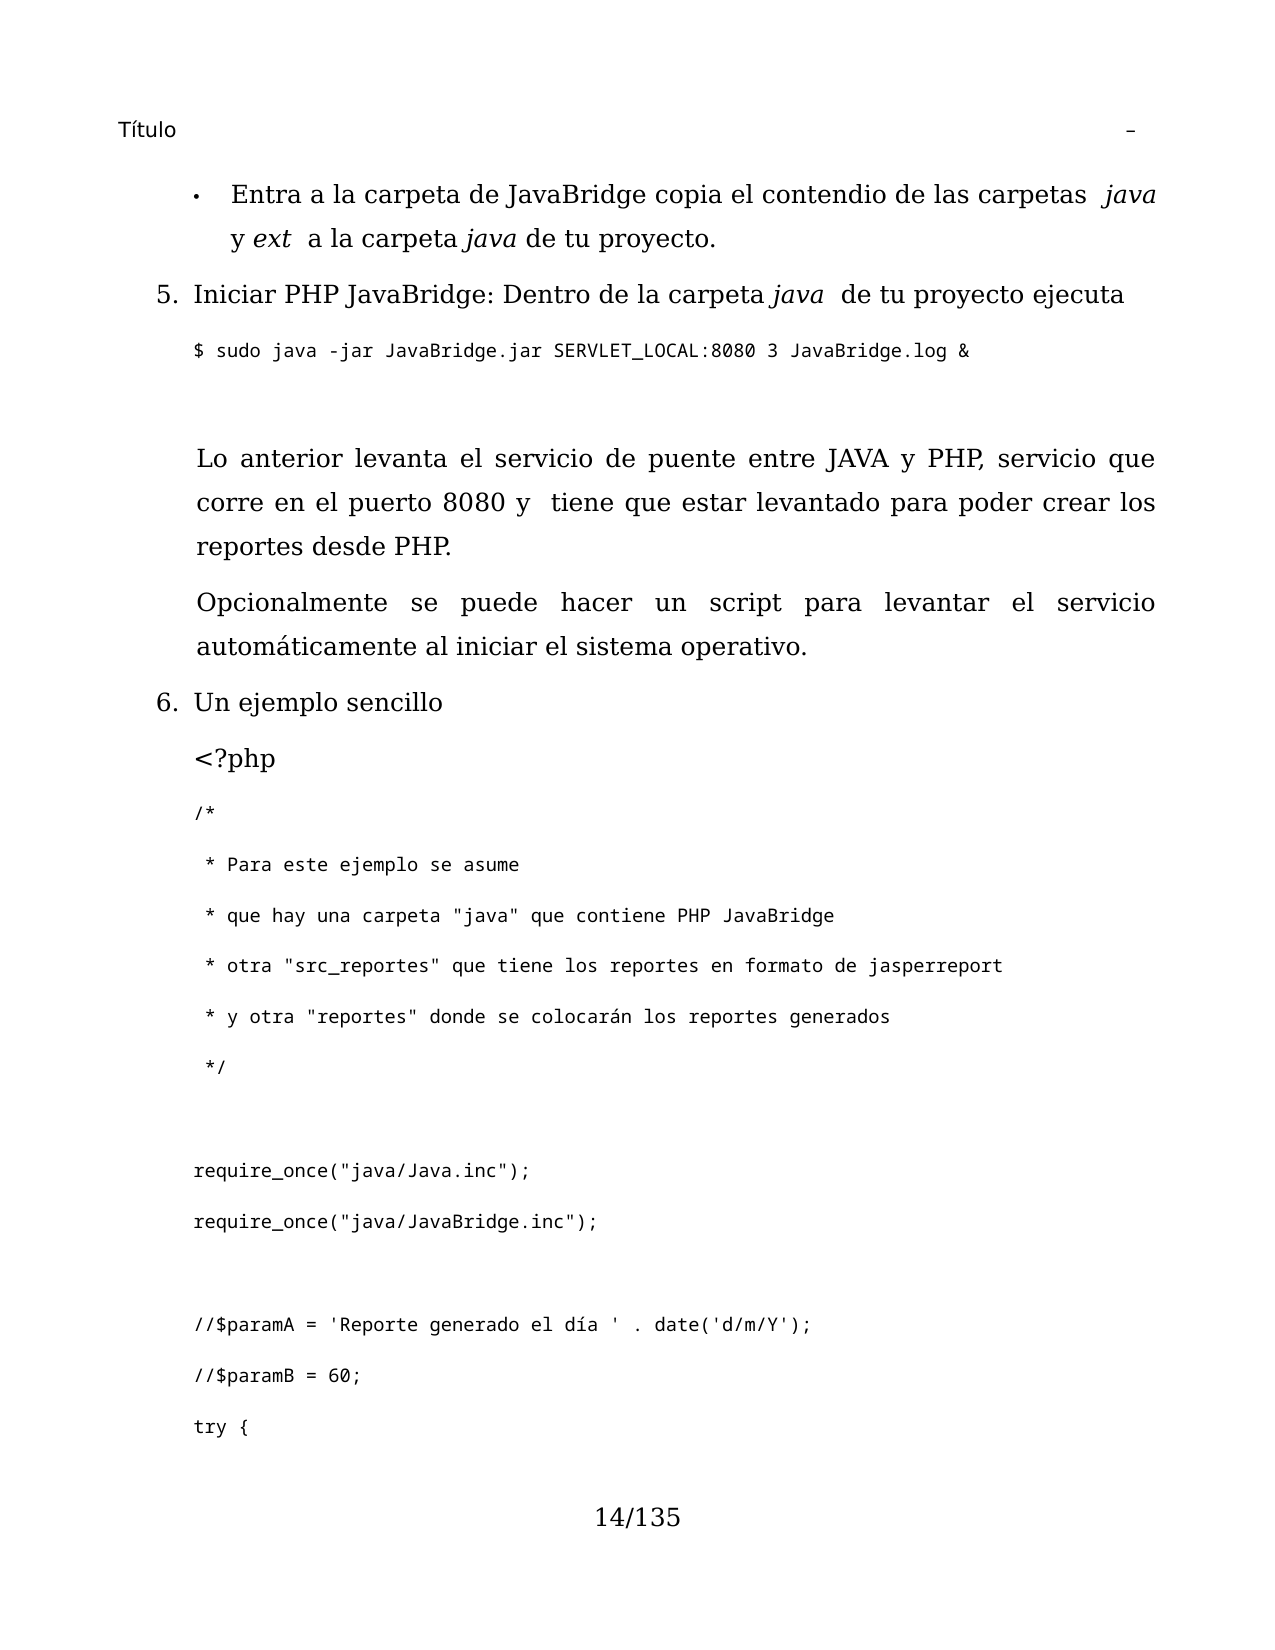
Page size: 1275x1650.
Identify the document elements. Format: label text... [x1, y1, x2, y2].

text Lo anterior levanta el servicio de puente entre JAVA y PHP, servicio que corre en el puerto 8080 y tiene que estar levantado para poder crear los reportes desde PHP. [196, 444, 1157, 561]
text Opcionalmente se puede hacer un script para levantar el servicio automáticamente al iniciar el sistema operativo. [196, 588, 1157, 661]
text <?php [118, 744, 1157, 773]
text */ [118, 1054, 1157, 1079]
text * y otra "reportes" donde se colocarán los reportes generados [118, 1003, 1157, 1029]
text * Para este ejemplo se asume [118, 851, 1157, 877]
text //$paramB = 60; [118, 1362, 1157, 1388]
text require_once("java/Java.inc"); [118, 1157, 1157, 1183]
text /* [118, 800, 1157, 826]
text require_once("java/JavaBridge.inc"); [118, 1208, 1157, 1234]
text try { [118, 1413, 1157, 1438]
list Entra a la carpeta de JavaBridge copia el contendio de las carpetas java y ext a la carpeta java de tu proyecto. [193, 181, 1157, 254]
list Un ejemplo sencillo [156, 688, 1157, 717]
text //$paramA = 'Reporte generado el día ' . date('d/m/Y'); [118, 1311, 1157, 1337]
list Iniciar PHP JavaBridge: Dentro de la carpeta java de tu proyecto ejecuta [156, 281, 1157, 310]
list $ sudo java -jar JavaBridge.jar SERVLET_LOCAL:8080 3 JavaBridge.log & [156, 337, 1157, 362]
text * que hay una carpeta "java" que contiene PHP JavaBridge [118, 902, 1157, 927]
text * otra "src_reportes" que tiene los reportes en formato de jasperreport [118, 953, 1157, 978]
